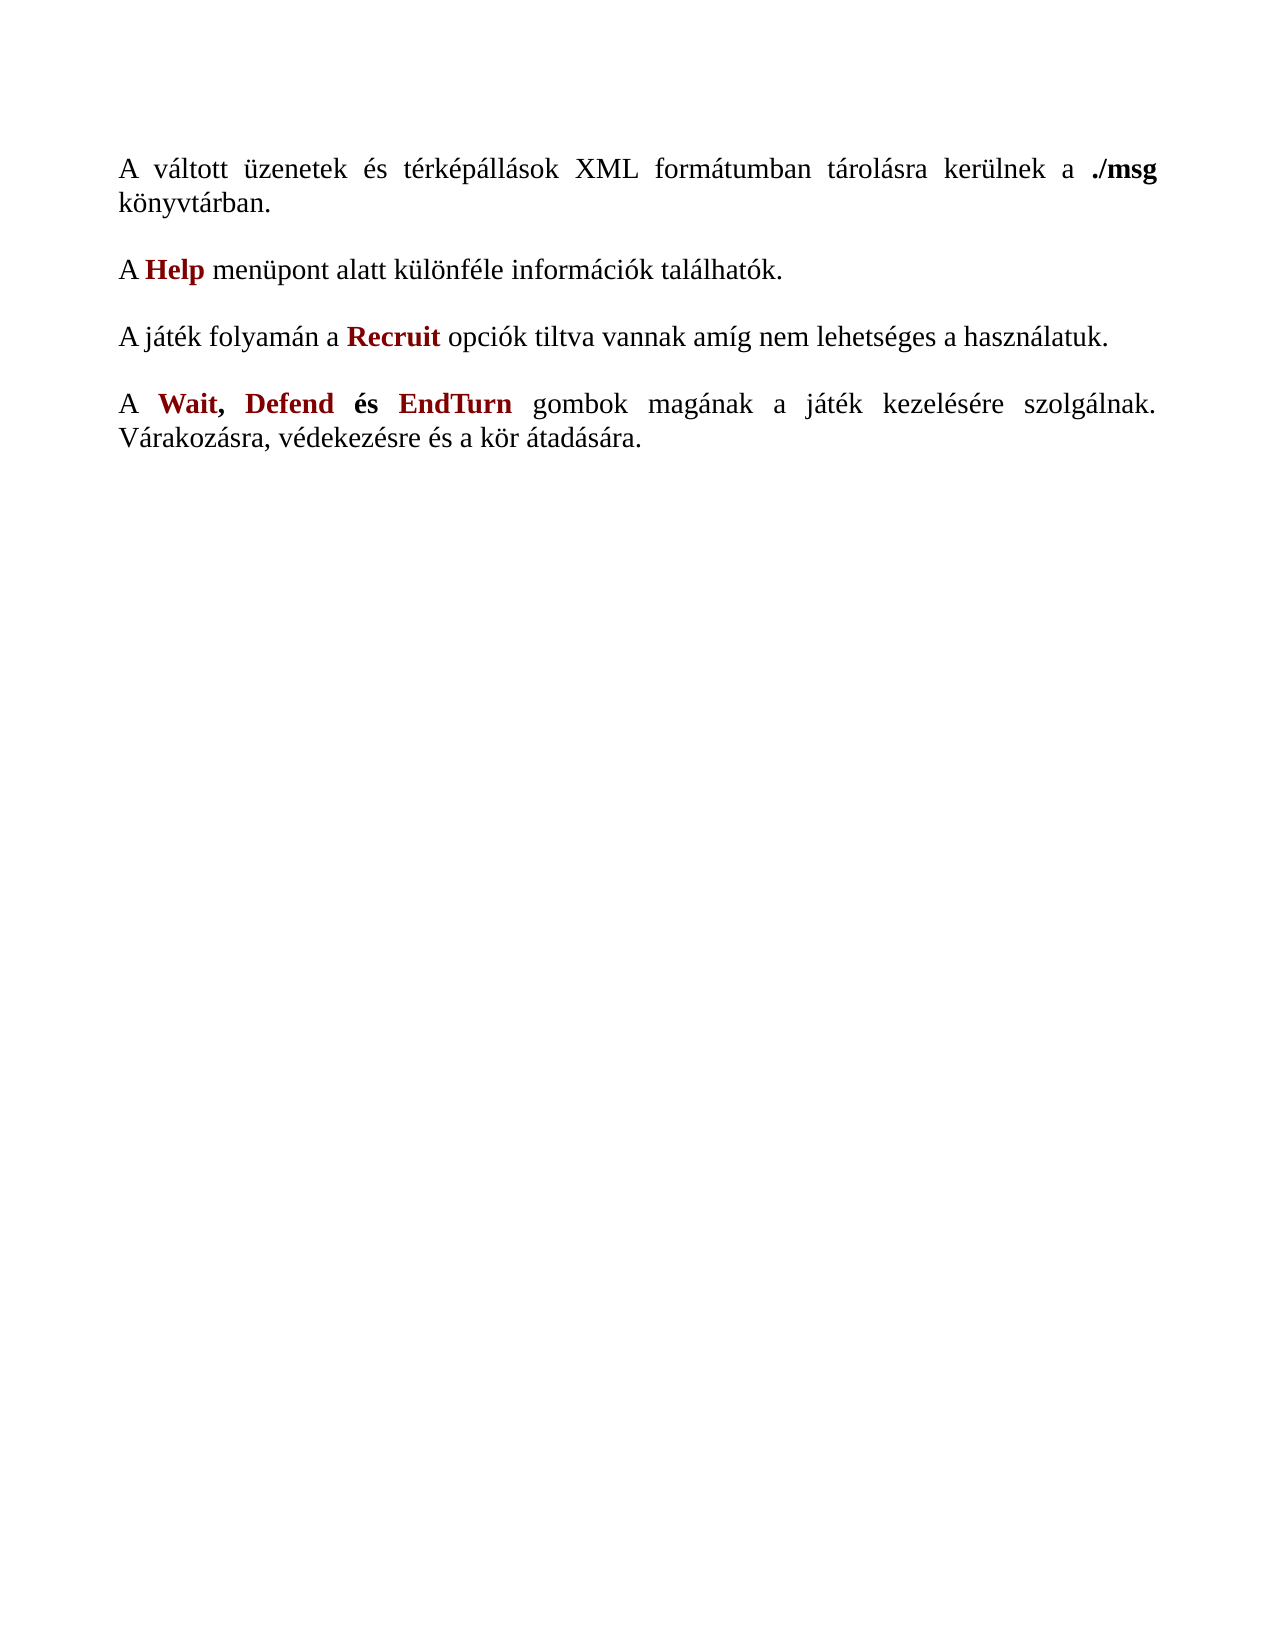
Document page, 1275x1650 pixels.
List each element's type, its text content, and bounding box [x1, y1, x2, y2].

text A játék folyamán a Recruit opciók tiltva vannak amíg nem lehetséges a használatuk. [118, 319, 1157, 353]
text A váltott üzenetek és térképállások XML formátumban tárolásra kerülnek a ./msg könyvtárban. [118, 152, 1157, 219]
text A Help menüpont alatt különféle információk találhatók. [118, 252, 1157, 286]
text A Wait, Defend és EndTurn gombok magának a játék kezelésére szolgálnak. Várakozásra, védekezésre és a kör átadására. [118, 386, 1157, 453]
